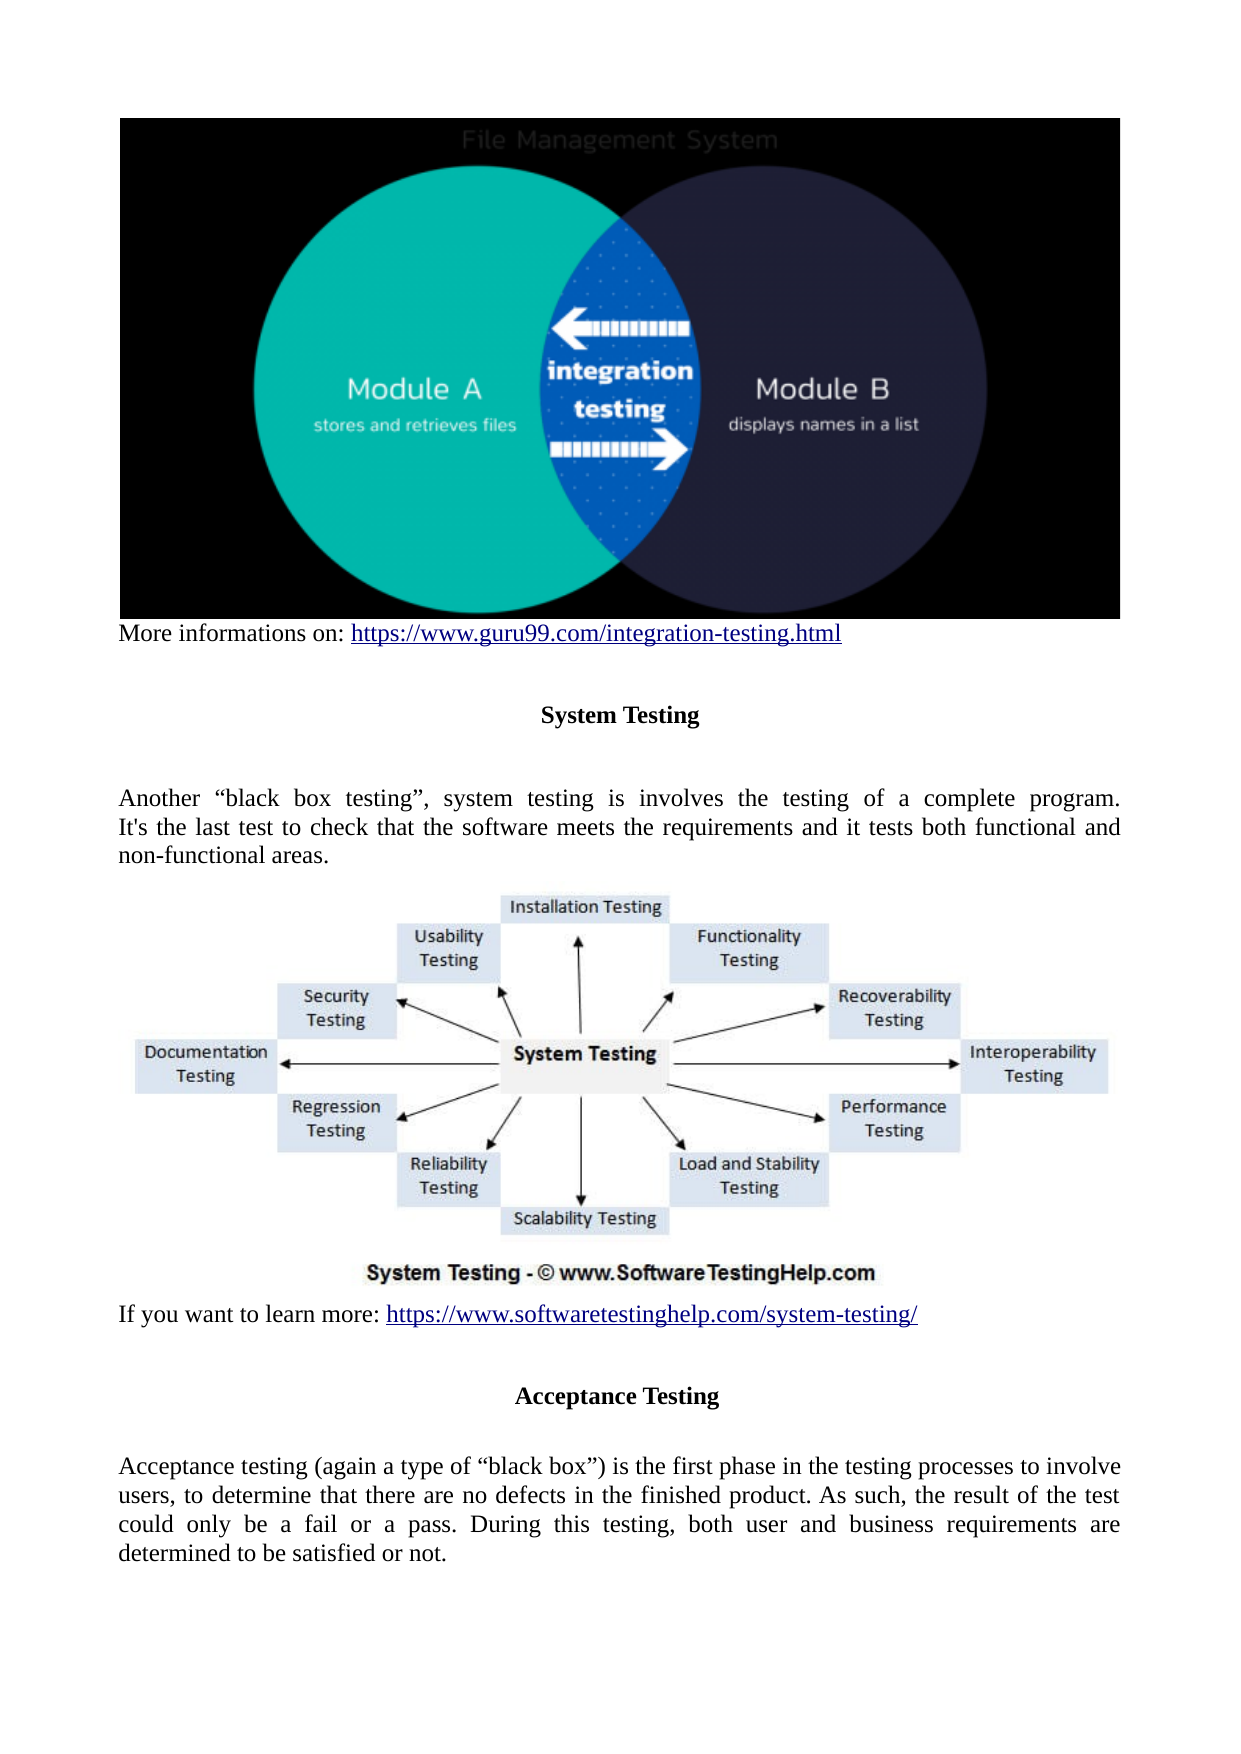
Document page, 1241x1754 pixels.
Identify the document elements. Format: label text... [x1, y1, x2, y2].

picture [120, 118, 1121, 619]
text Acceptance Testing [118, 1381, 1122, 1410]
text If you want to learn more: https://www.softwaretestinghelp.com/system-testing/ [118, 1299, 1122, 1328]
text Acceptance testing (again a type of “black box”) is the first phase in the testing processes to involve users, to determine that there are no defects in the finished product. As such, the result of the test could only be a fail or a pass. During this testing, both user and business requirements are determined to be satisfied or not. [118, 1451, 1122, 1566]
text More informations on: https://www.guru99.com/integration-testing.html [118, 118, 1122, 647]
text Another “black box testing”, system testing is involves the testing of a complete program. It's the last test to check that the software meets the requirements and it tests both functional and non-functional areas. [118, 783, 1122, 869]
text System Testing [118, 701, 1122, 729]
picture [118, 881, 1123, 1299]
